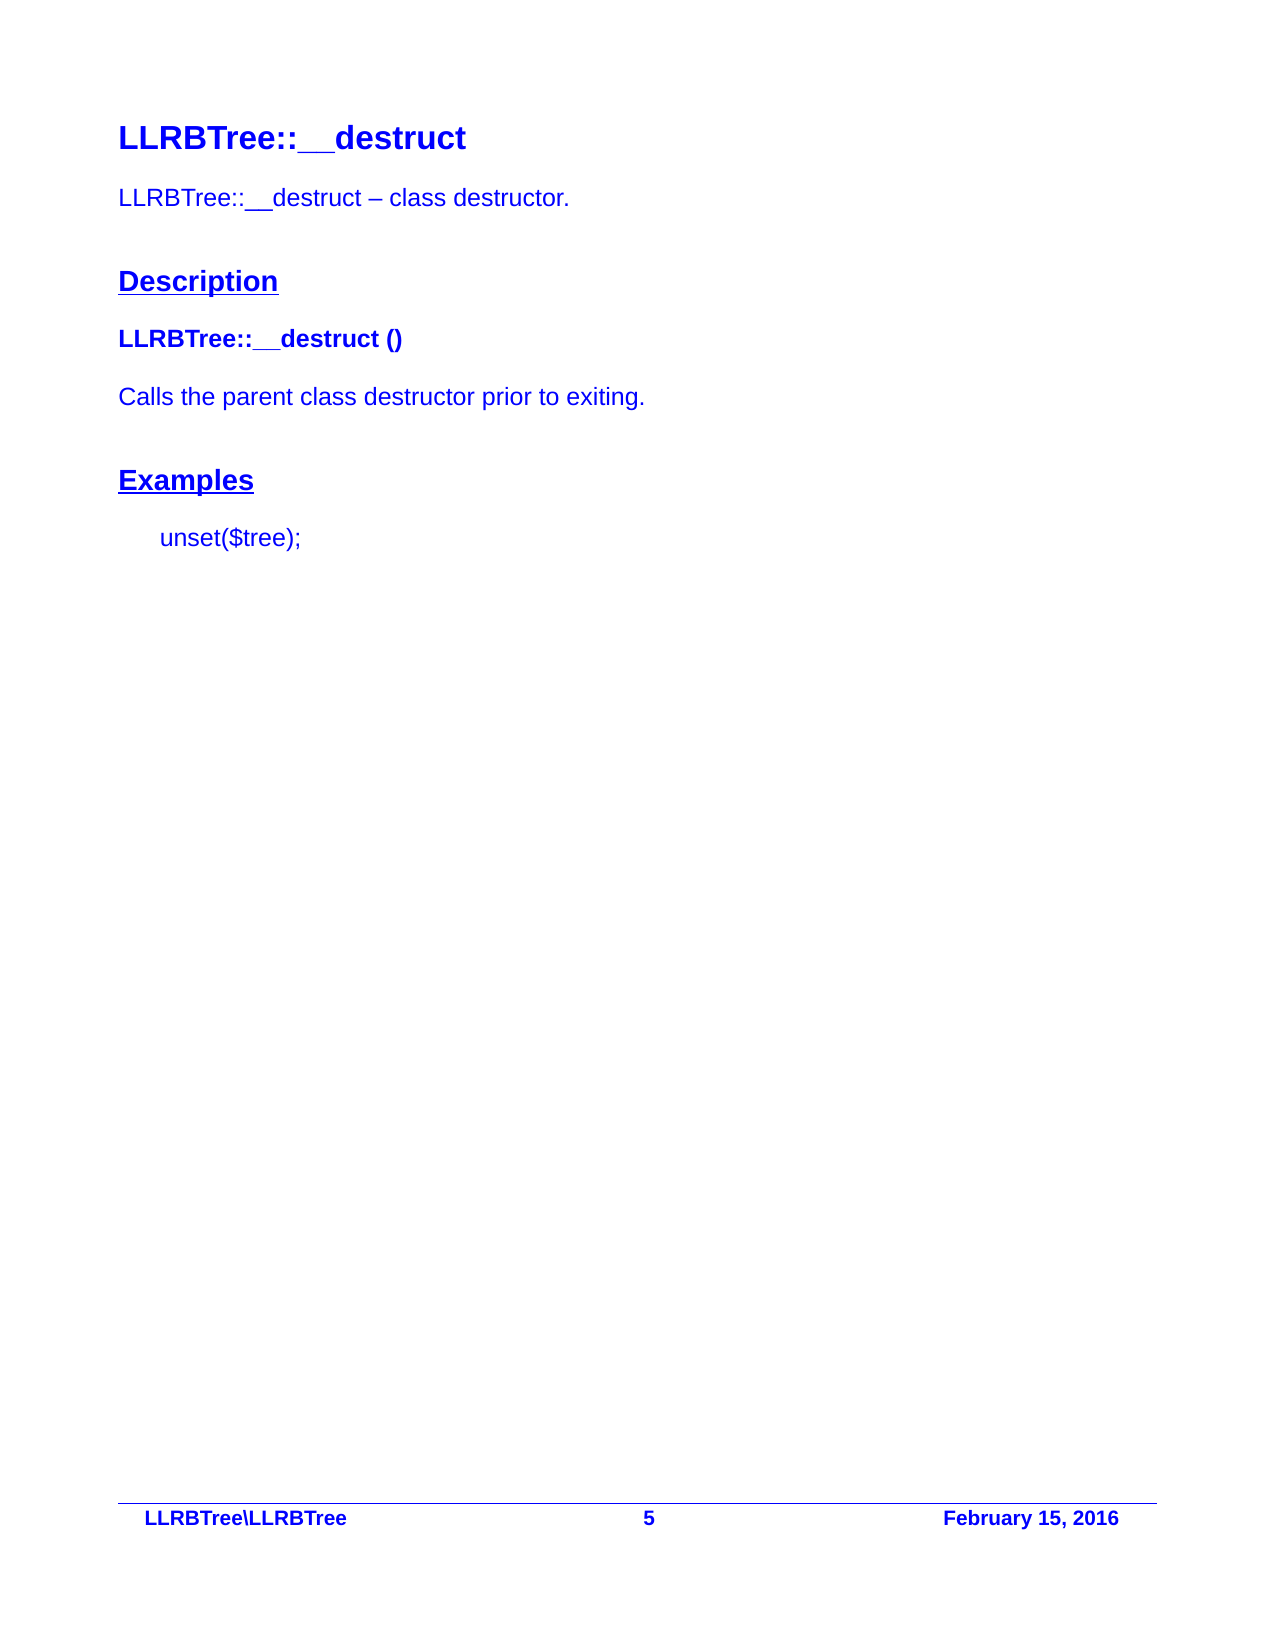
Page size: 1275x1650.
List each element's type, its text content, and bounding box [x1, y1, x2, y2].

text Description [118, 264, 1157, 298]
title Calls the parent class destructor prior to exiting. [118, 382, 1157, 411]
title Examples [118, 463, 1157, 497]
title LLRBTree::__destruct [118, 118, 1157, 157]
title LLRBTree::__destruct – class destructor. [118, 183, 1157, 212]
text unset($tree); [159, 523, 1157, 552]
list LLRBTree::__destruct () [118, 324, 1157, 353]
